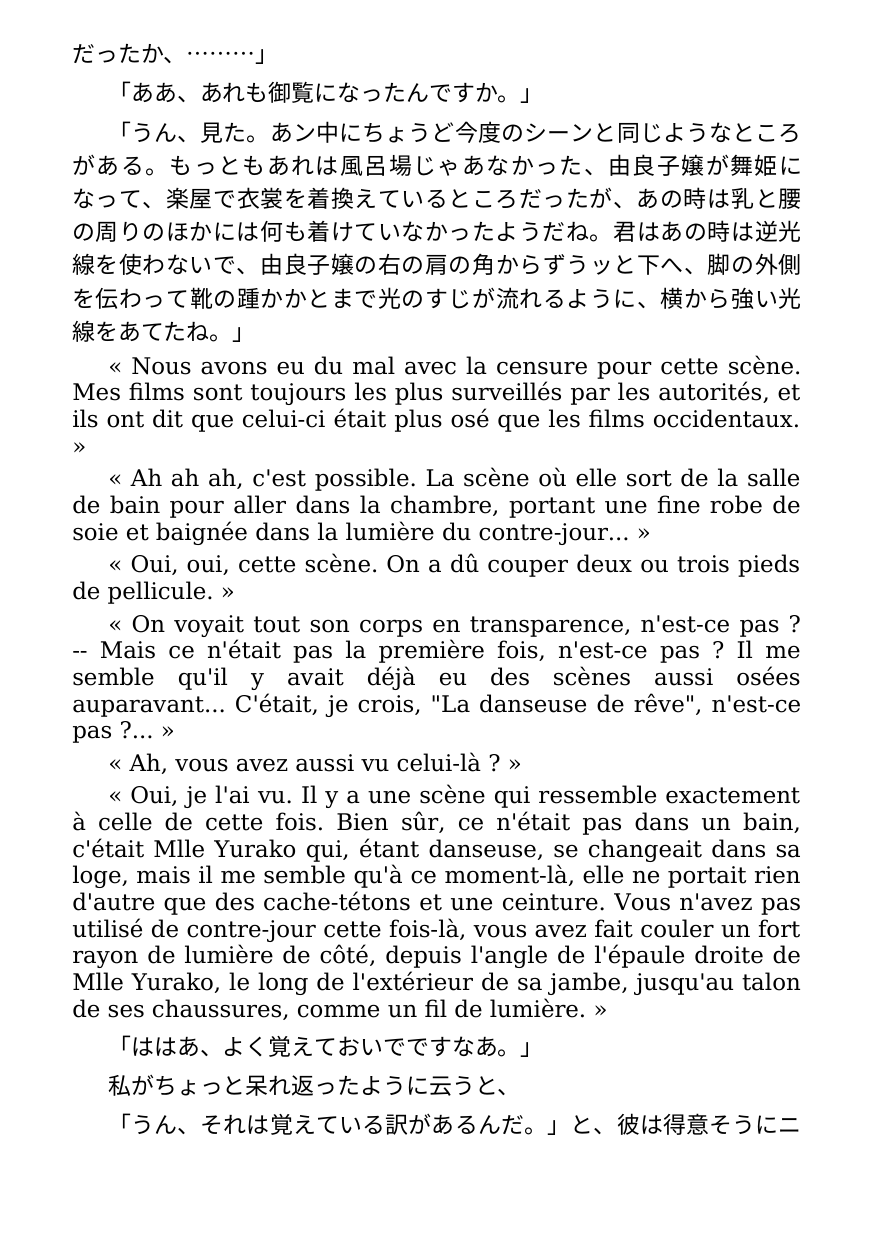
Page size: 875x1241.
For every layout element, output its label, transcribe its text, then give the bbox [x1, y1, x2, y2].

text 「ははあ、よく覚えておいでですなあ。」 [72, 1028, 802, 1062]
text « Ah, vous avez aussi vu celui-là ? » [72, 750, 802, 777]
text « Oui, oui, cette scène. On a dû couper deux ou trois pieds de pellicule. » [72, 551, 802, 605]
text だったか、………」 [72, 36, 802, 69]
text « On voyait tout son corps en transparence, n'est-ce pas ? -- Mais ce n'était pas la première fois, n'est-ce pas ? Il me semble qu'il y avait déjà eu des scènes aussi osées auparavant... C'était, je crois, "La danseuse de rêve", n'est-ce pas ?... » [72, 611, 802, 744]
text 「うん、見た。あン中にちょうど今度のシーンと同じようなところがある。もっともあれは風呂場じゃあなかった、由良子嬢が舞姫になって、楽屋で衣裳を着換えているところだったが、あの時は乳と腰の周りのほかには何も着けていなかったようだね。君はあの時は逆光線を使わないで、由良子嬢の右の肩の角からずうッと下へ、脚の外側を伝わって靴の踵かかとまで光のすじが流れるように、横から強い光線をあてたね。」 [72, 114, 802, 347]
text « Nous avons eu du mal avec la censure pour cette scène. Mes films sont toujours les plus surveillés par les autorités, et ils ont dit que celui-ci était plus osé que les films occidentaux. » [72, 353, 802, 459]
text 「うん、それは覚えている訳があるんだ。」と、彼は得意そうにニ [72, 1107, 802, 1140]
text 私がちょっと呆れ返ったように云うと、 [72, 1068, 802, 1101]
text « Ah ah ah, c'est possible. La scène où elle sort de la salle de bain pour aller dans la chambre, portant une fine robe de soie et baignée dans la lumière du contre-jour... » [72, 466, 802, 546]
text « Oui, je l'ai vu. Il y a une scène qui ressemble exactement à celle de cette fois. Bien sûr, ce n'était pas dans un bain, c'était Mlle Yurako qui, étant danseuse, se changeait dans sa loge, mais il me semble qu'à ce moment-là, elle ne portait rien d'autre que des cache-tétons et une ceinture. Vous n'avez pas utilisé de contre-jour cette fois-là, vous avez fait couler un fort rayon de lumière de côté, depuis l'angle de l'épaule droite de Mlle Yurako, le long de l'extérieur de sa jambe, jusqu'au talon de ses chaussures, comme un fil de lumière. » [72, 783, 802, 1023]
text 「ああ、あれも御覧になったんですか。」 [72, 75, 802, 108]
